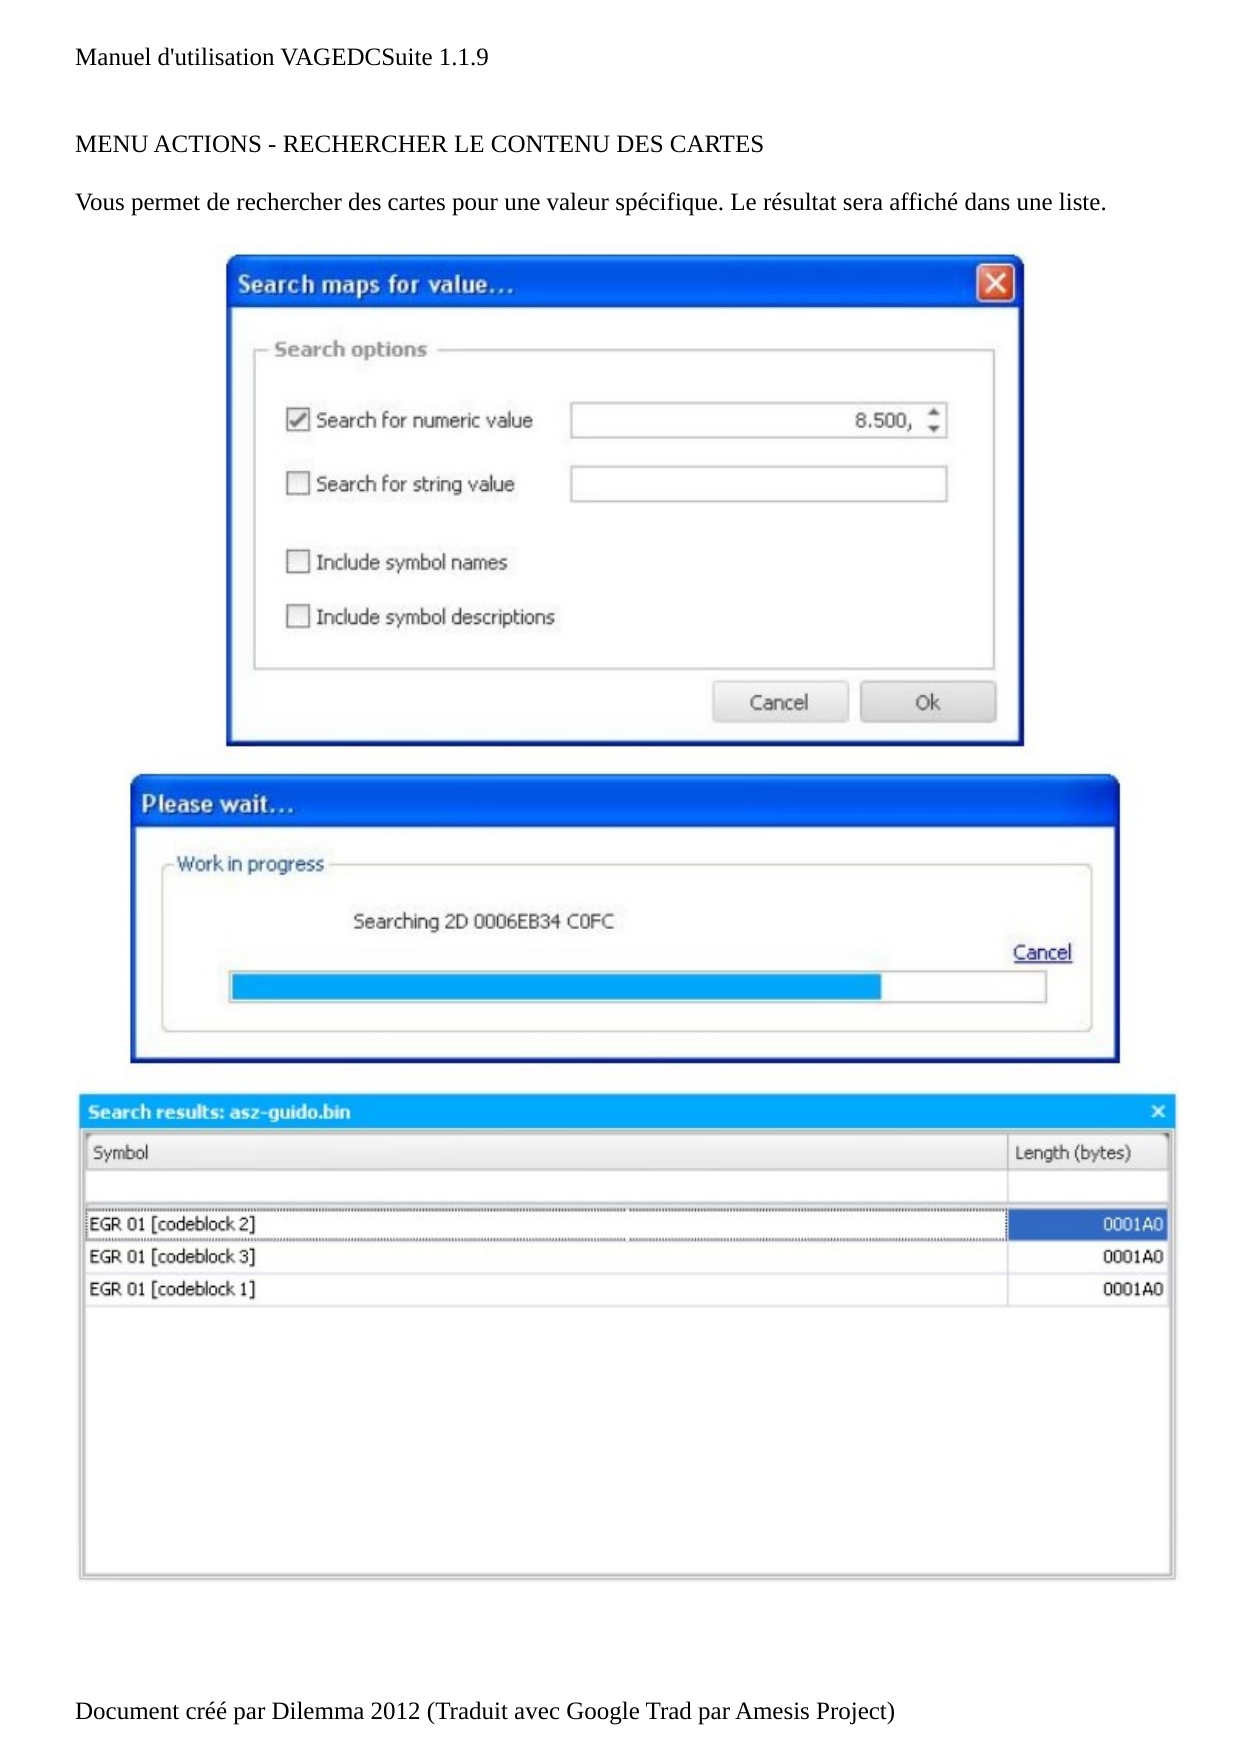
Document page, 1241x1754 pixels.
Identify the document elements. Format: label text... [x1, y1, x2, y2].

picture [75, 244, 1182, 1586]
text Vous permet de rechercher des cartes pour une valeur spécifique. Le résultat sera affiché dans une liste. [75, 187, 1181, 215]
text MENU ACTIONS - RECHERCHER LE CONTENU DES CARTES [75, 129, 1181, 158]
